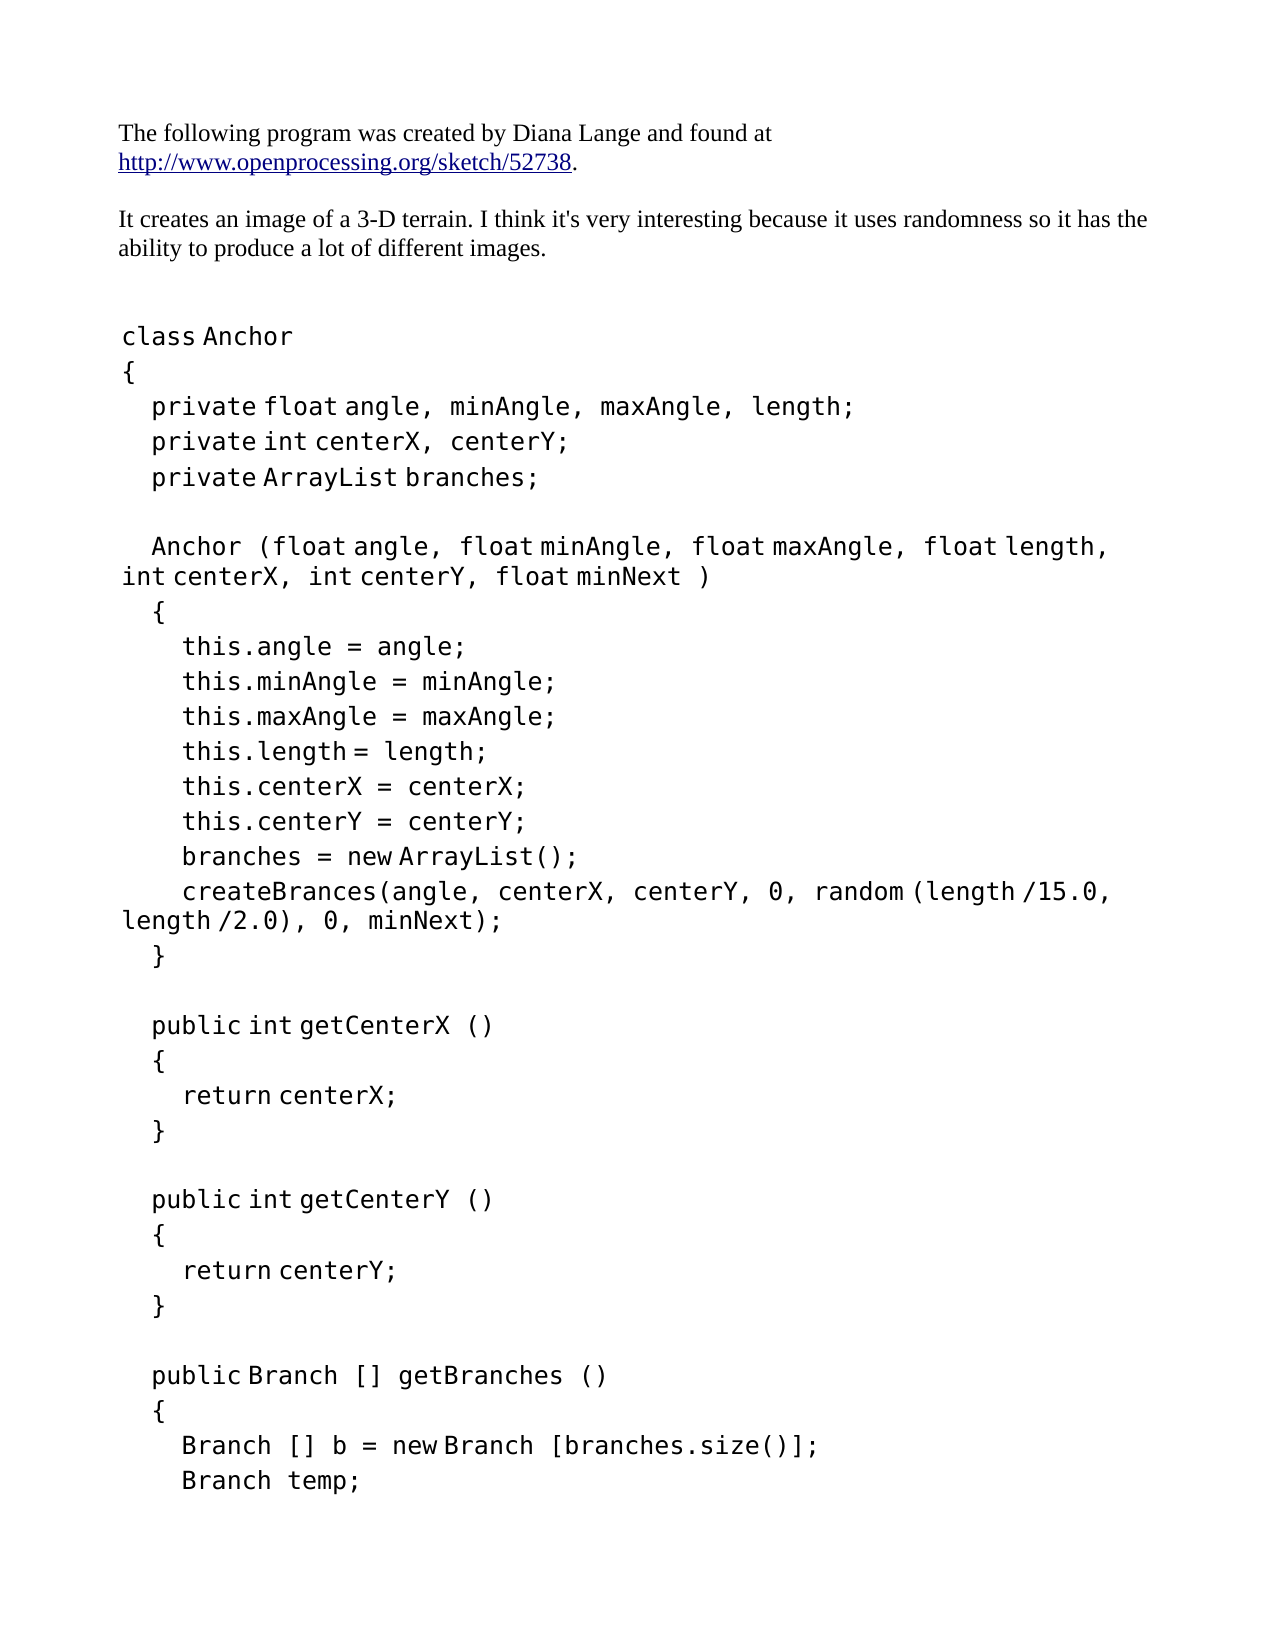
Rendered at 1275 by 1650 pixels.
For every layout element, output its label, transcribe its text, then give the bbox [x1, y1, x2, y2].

table_header public int getCenterY () [118, 1183, 512, 1218]
table_header createBrances(angle, centerX, centerY, 0, random (length /15.0, length /2.0), 0, minNext); [118, 874, 1157, 938]
table_header Branch [] b = new Branch [branches.size()]; [118, 1428, 841, 1463]
text The following program was created by Diana Lange and found at http://www.openprocessing.org/sketch/52738. [118, 118, 1157, 176]
table_header this.maxAngle = maxAngle; [118, 699, 576, 734]
table_header { [118, 1218, 182, 1253]
table_header private ArrayList branches; [118, 460, 558, 495]
table_header private int centerX, centerY; [118, 425, 589, 460]
table_header Anchor (float angle, float minAngle, float maxAngle, float length, int centerX, int centerY, float minNext ) [118, 529, 1157, 594]
table_header [118, 1148, 139, 1183]
table_header Branch temp; [118, 1463, 381, 1498]
table_header { [118, 355, 151, 389]
table_header this.length = length; [118, 734, 507, 769]
table_header branches = new ArrayList(); [118, 839, 598, 874]
table_header this.angle = angle; [118, 629, 486, 664]
text It creates an image of a 3-D terrain. I think it's very interesting because it uses randomness so it has the ability to produce a lot of different images. [118, 204, 1157, 262]
table_header this.centerY = centerY; [118, 804, 546, 839]
table_header return centerX; [118, 1078, 417, 1113]
table_header { [118, 594, 182, 629]
table_header private float angle, minAngle, maxAngle, length; [118, 390, 877, 424]
table_header [118, 1323, 171, 1358]
table_header this.centerX = centerX; [118, 769, 546, 804]
table_header [118, 973, 139, 1008]
table_header } [118, 1288, 182, 1323]
table_header } [118, 938, 182, 973]
table_header { [118, 1393, 182, 1428]
table_header public Branch [] getBranches () [118, 1358, 627, 1393]
table_header } [118, 1113, 182, 1148]
table_header class Anchor [118, 319, 308, 354]
table_header { [118, 1043, 182, 1078]
table_header [118, 495, 139, 529]
table_header this.minAngle = minAngle; [118, 664, 608, 699]
table_header public int getCenterX () [118, 1008, 512, 1043]
table_header return centerY; [118, 1253, 417, 1288]
